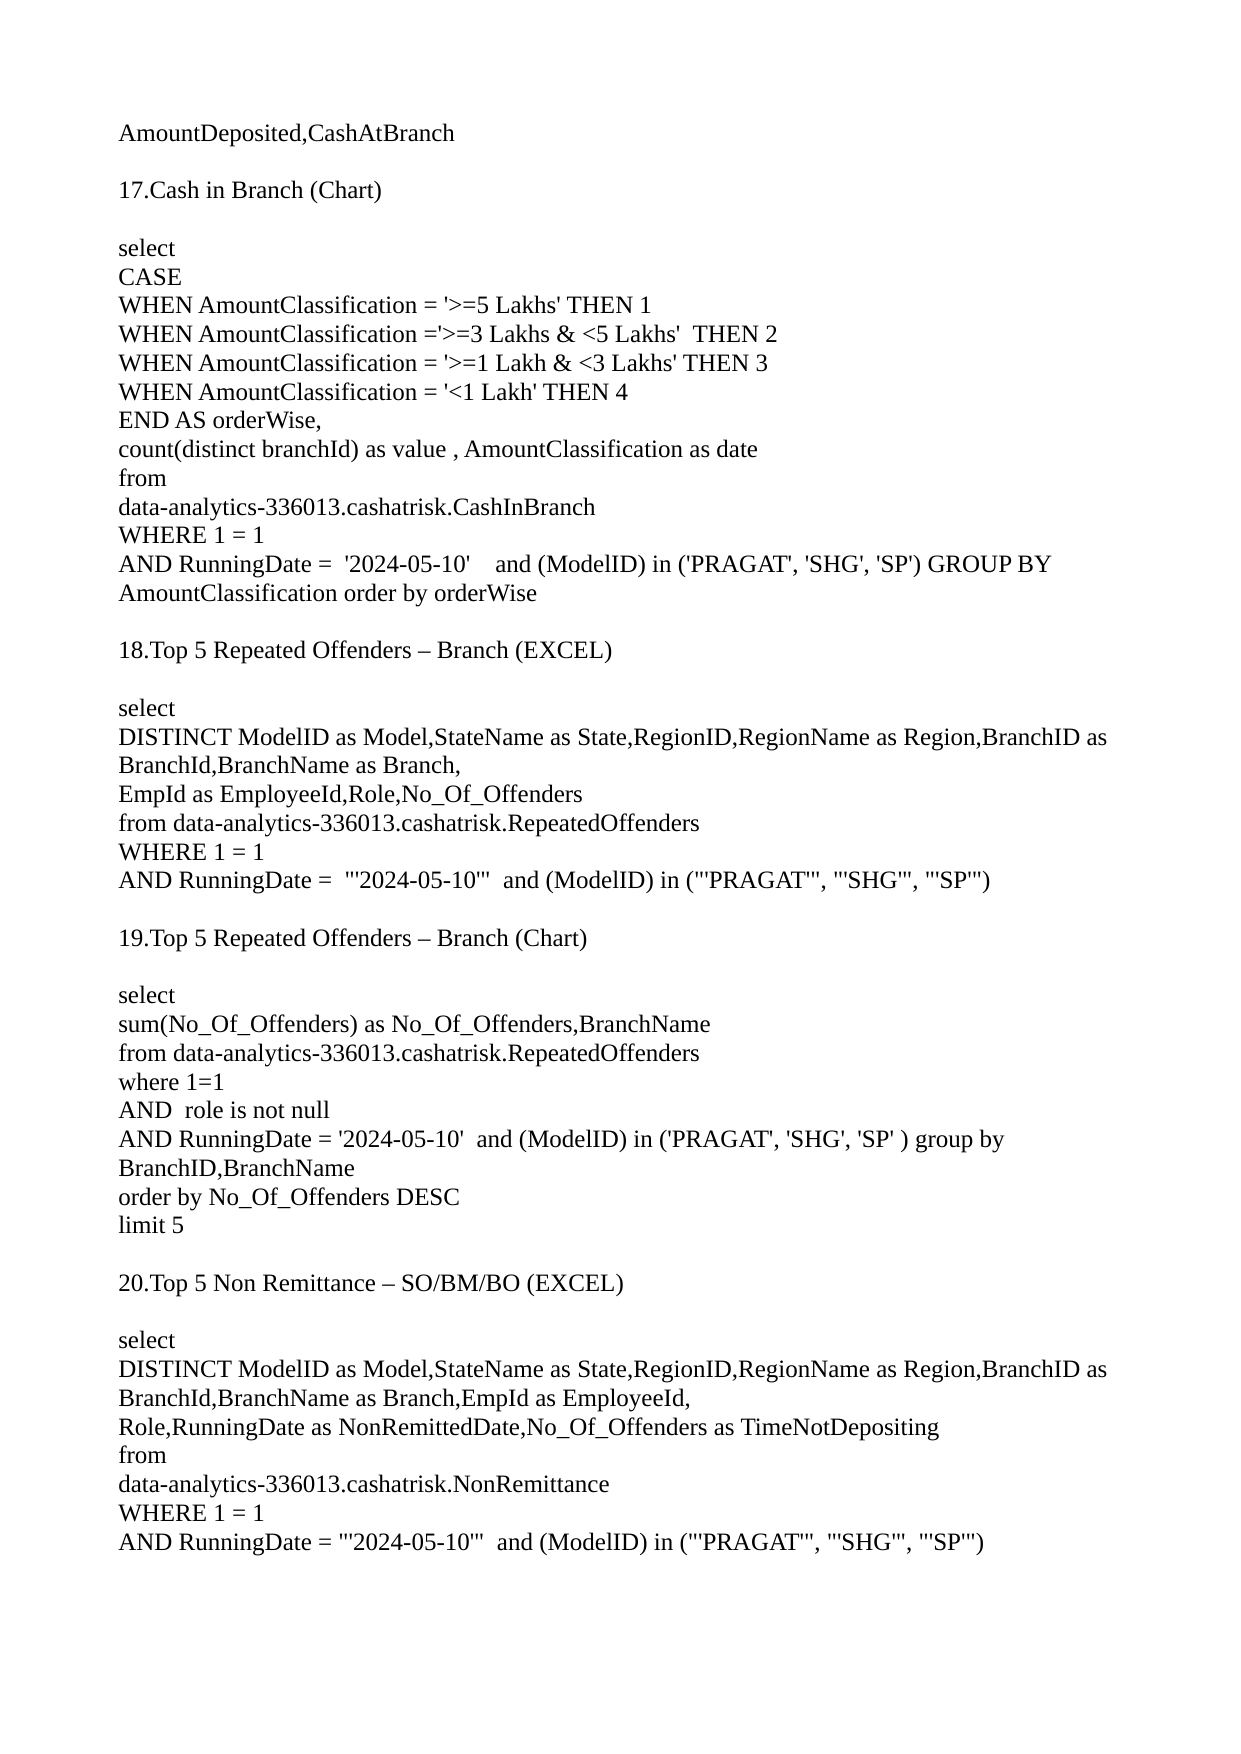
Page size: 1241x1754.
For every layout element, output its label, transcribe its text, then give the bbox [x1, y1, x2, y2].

text from data-analytics-336013.cashatrisk.RepeatedOffenders [118, 1038, 1122, 1067]
text order by No_Of_Offenders DESC [118, 1182, 1122, 1211]
text AND RunningDate = "'2024-05-10'" and (ModelID) in ("'PRAGAT'", "'SHG'", "'SP'") [118, 1527, 1122, 1556]
text select [118, 693, 1122, 722]
text Role,RunningDate as NonRemittedDate,No_Of_Offenders as TimeNotDepositing [118, 1412, 1122, 1441]
text WHERE 1 = 1 [118, 837, 1122, 866]
text from [118, 463, 1122, 492]
text 19.Top 5 Repeated Offenders – Branch (Chart) [118, 923, 1122, 952]
text limit 5 [118, 1211, 1122, 1239]
text data-analytics-336013.cashatrisk.NonRemittance [118, 1469, 1122, 1498]
text EmpId as EmployeeId,Role,No_Of_Offenders [118, 779, 1122, 808]
text count(distinct branchId) as value , AmountClassification as date [118, 434, 1122, 463]
text WHERE 1 = 1 [118, 521, 1122, 549]
text AND RunningDate = "'2024-05-10'" and (ModelID) in ("'PRAGAT'", "'SHG'", "'SP'") [118, 866, 1122, 894]
text DISTINCT ModelID as Model,StateName as State,RegionID,RegionName as Region,BranchID as BranchId,BranchName as Branch, [118, 722, 1122, 779]
text 20.Top 5 Non Remittance – SO/BM/BO (EXCEL) [118, 1268, 1122, 1297]
text CASE [118, 262, 1122, 291]
text from [118, 1441, 1122, 1469]
text AmountDeposited,CashAtBranch [118, 118, 1122, 147]
text from data-analytics-336013.cashatrisk.RepeatedOffenders [118, 808, 1122, 837]
text where 1=1 [118, 1067, 1122, 1096]
text WHEN AmountClassification = '>=1 Lakh & <3 Lakhs' THEN 3 [118, 348, 1122, 377]
text WHEN AmountClassification = '<1 Lakh' THEN 4 [118, 377, 1122, 406]
text WHERE 1 = 1 [118, 1498, 1122, 1527]
text data-analytics-336013.cashatrisk.CashInBranch [118, 492, 1122, 521]
text select [118, 233, 1122, 262]
text sum(No_Of_Offenders) as No_Of_Offenders,BranchName [118, 1009, 1122, 1038]
text AND RunningDate = '2024-05-10' and (ModelID) in ('PRAGAT', 'SHG', 'SP' ) group by BranchID,BranchName [118, 1124, 1122, 1182]
text 18.Top 5 Repeated Offenders – Branch (EXCEL) [118, 636, 1122, 664]
text AND RunningDate = '2024-05-10' and (ModelID) in ('PRAGAT', 'SHG', 'SP') GROUP BY AmountClassification order by orderWise [118, 549, 1122, 607]
text WHEN AmountClassification = '>=5 Lakhs' THEN 1 [118, 291, 1122, 319]
text select [118, 1326, 1122, 1354]
text END AS orderWise, [118, 406, 1122, 434]
text WHEN AmountClassification ='>=3 Lakhs & <5 Lakhs' THEN 2 [118, 319, 1122, 348]
text 17.Cash in Branch (Chart) [118, 176, 1122, 204]
text select [118, 981, 1122, 1009]
text AND role is not null [118, 1096, 1122, 1124]
text DISTINCT ModelID as Model,StateName as State,RegionID,RegionName as Region,BranchID as BranchId,BranchName as Branch,EmpId as EmployeeId, [118, 1354, 1122, 1412]
